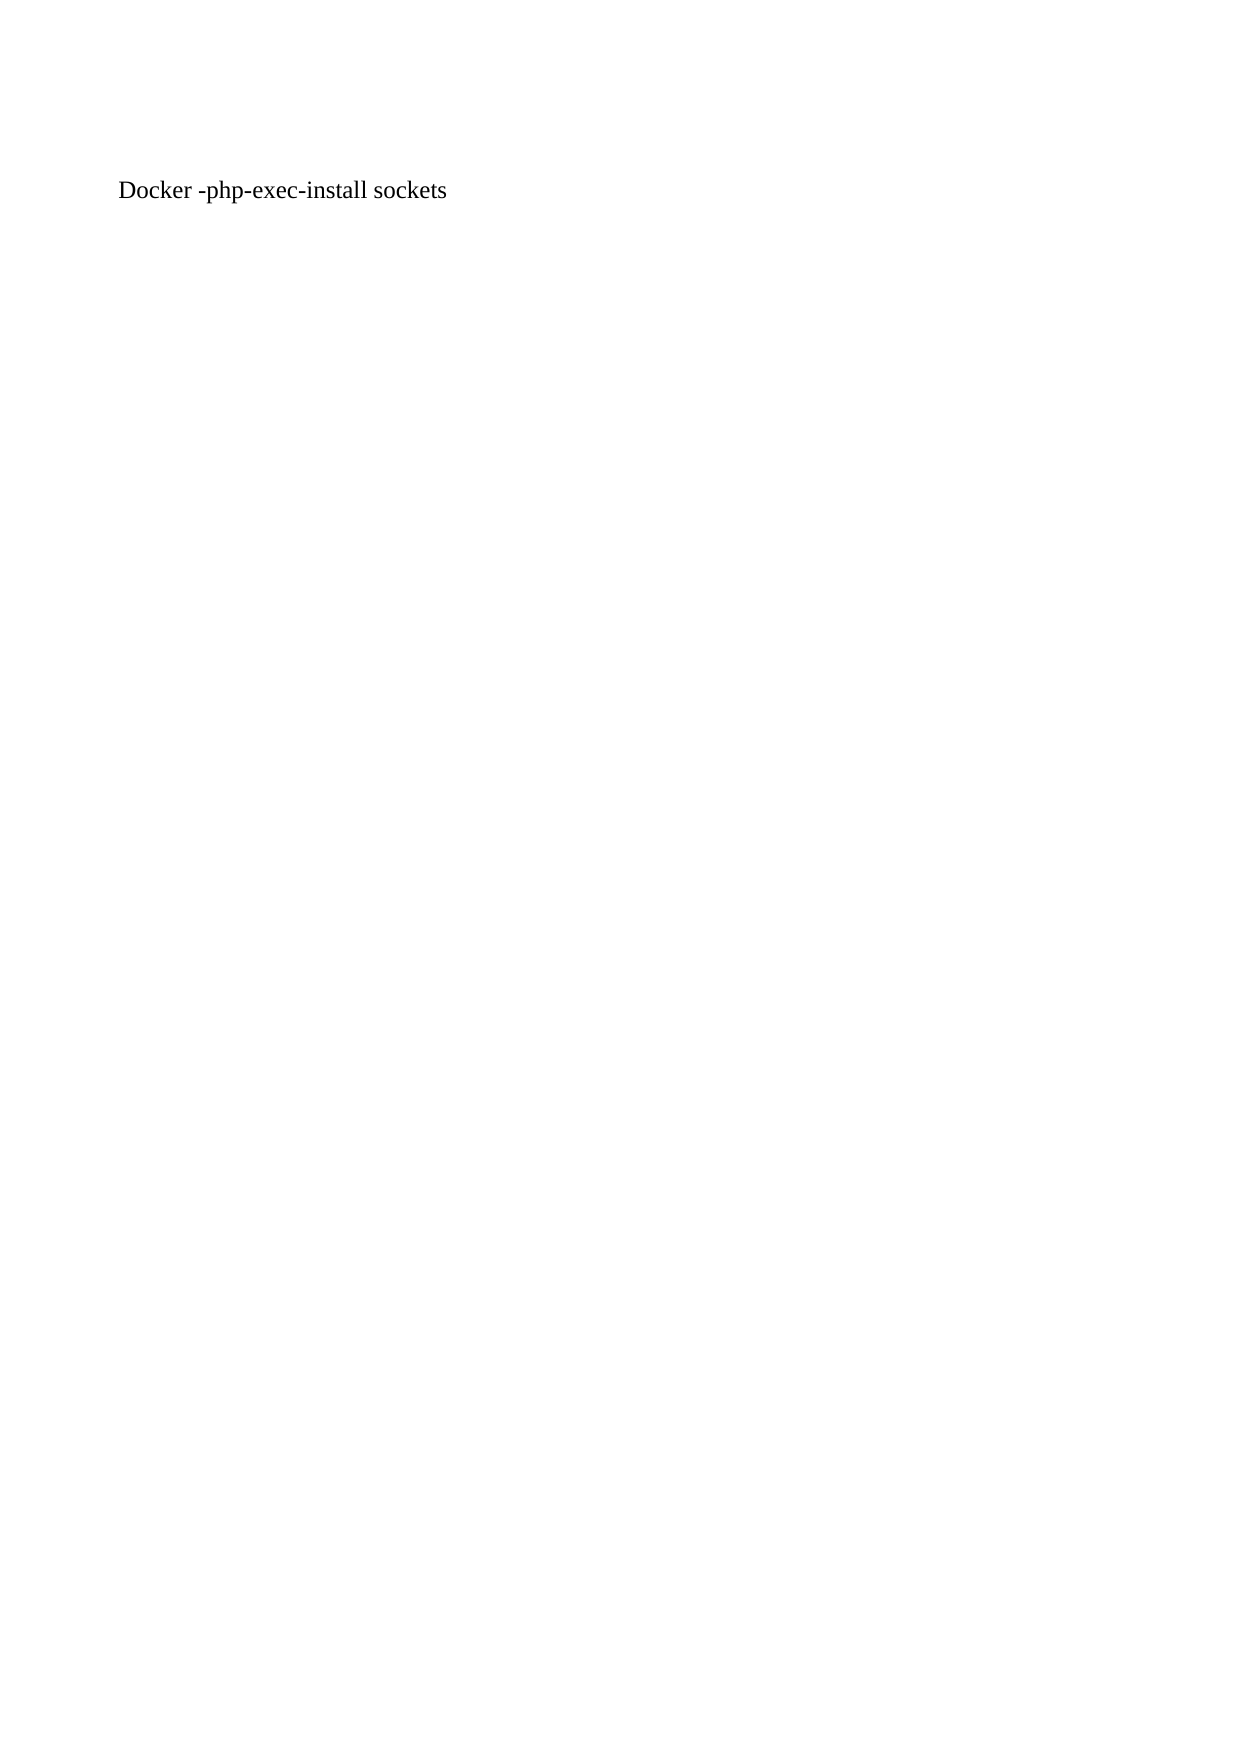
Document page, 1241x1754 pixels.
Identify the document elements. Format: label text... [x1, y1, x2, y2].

text Docker -php-exec-install sockets [118, 176, 1122, 204]
